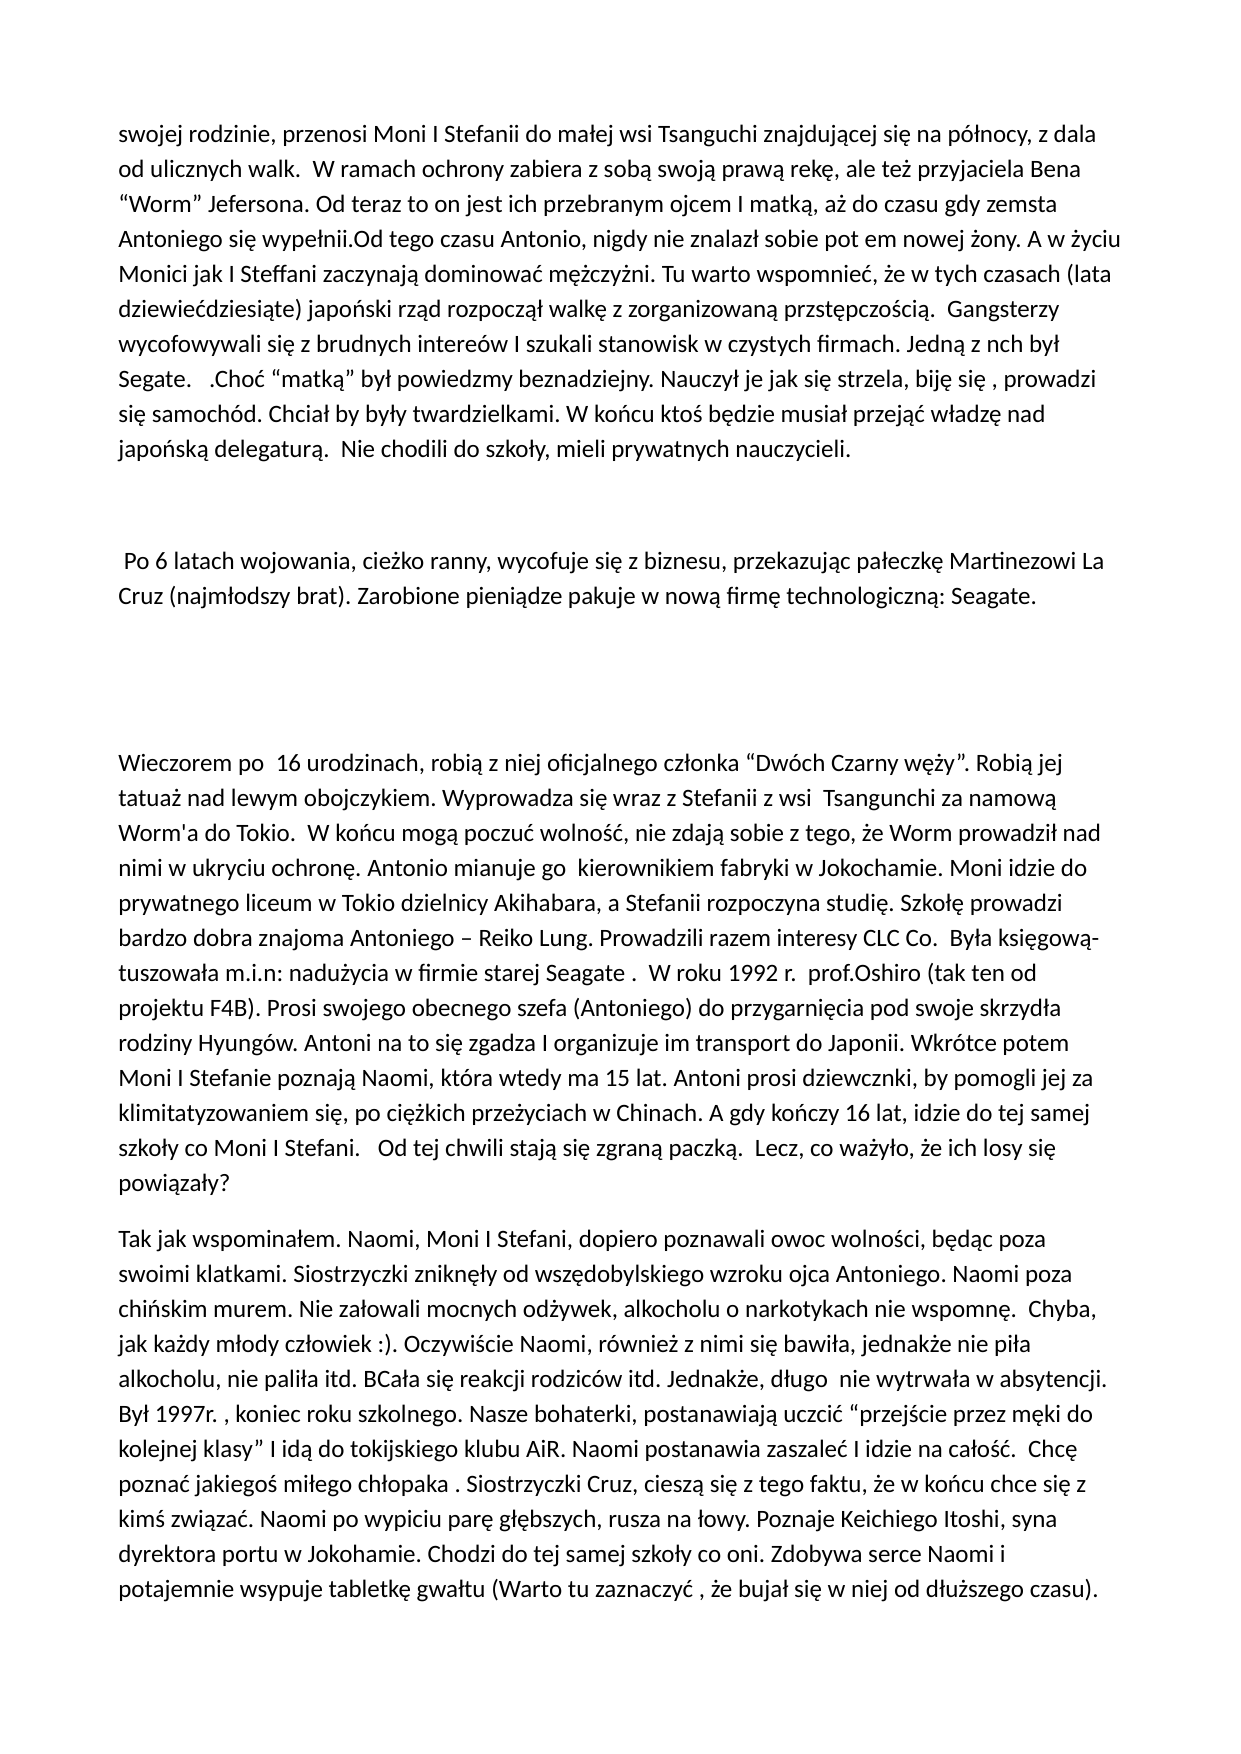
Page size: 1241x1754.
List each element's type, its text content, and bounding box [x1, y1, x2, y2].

text Wieczorem po 16 urodzinach, robią z niej oficjalnego członka “Dwóch Czarny węży”. Robią jej tatuaż nad lewym obojczykiem. Wyprowadza się wraz z Stefanii z wsi Tsangunchi za namową Worm'a do Tokio. W końcu mogą poczuć wolność, nie zdają sobie z tego, że Worm prowadził nad nimi w ukryciu ochronę. Antonio mianuje go kierownikiem fabryki w Jokochamie. Moni idzie do prywatnego liceum w Tokio dzielnicy Akihabara, a Stefanii rozpoczyna studię. Szkołę prowadzi bardzo dobra znajoma Antoniego – Reiko Lung. Prowadzili razem interesy CLC Co. Była księgową- tuszowała m.i.n: nadużycia w firmie starej Seagate . W roku 1992 r. prof.Oshiro (tak ten od projektu F4B). Prosi swojego obecnego szefa (Antoniego) do przygarnięcia pod swoje skrzydła rodziny Hyungów. Antoni na to się zgadza I organizuje im transport do Japonii. Wkrótce potem Moni I Stefanie poznają Naomi, która wtedy ma 15 lat. Antoni prosi dziewcznki, by pomogli jej za klimitatyzowaniem się, po ciężkich przeżyciach w Chinach. A gdy kończy 16 lat, idzie do tej samej szkoły co Moni I Stefani. Od tej chwili stają się zgraną paczką. Lecz, co ważyło, że ich losy się powiązały? [118, 747, 1122, 1198]
text Po 6 latach wojowania, cieżko ranny, wycofuje się z biznesu, przekazując pałeczkę Martinezowi La Cruz (najmłodszy brat). Zarobione pieniądze pakuje w nową firmę technologiczną: Seagate. [118, 545, 1122, 610]
text Tak jak wspominałem. Naomi, Moni I Stefani, dopiero poznawali owoc wolności, będąc poza swoimi klatkami. Siostrzyczki zniknęły od wszędobylskiego wzroku ojca Antoniego. Naomi poza chińskim murem. Nie załowali mocnych odżywek, alkocholu o narkotykach nie wspomnę. Chyba, jak każdy młody człowiek :). Oczywiście Naomi, również z nimi się bawiła, jednakże nie piła alkocholu, nie paliła itd. BCała się reakcji rodziców itd. Jednakże, długo nie wytrwała w absytencji. Był 1997r. , koniec roku szkolnego. Nasze bohaterki, postanawiają uczcić “przejście przez męki do kolejnej klasy” I idą do tokijskiego klubu AiR. Naomi postanawia zaszaleć I idzie na całość. Chcę poznać jakiegoś miłego chłopaka . Siostrzyczki Cruz, cieszą się z tego faktu, że w końcu chce się z kimś związać. Naomi po wypiciu parę głębszych, rusza na łowy. Poznaje Keichiego Itoshi, syna dyrektora portu w Jokohamie. Chodzi do tej samej szkoły co oni. Zdobywa serce Naomi i potajemnie wsypuje tabletkę gwałtu (Warto tu zaznaczyć , że bujał się w niej od dłuższego czasu). [118, 1223, 1122, 1604]
text swojej rodzinie, przenosi Moni I Stefanii do małej wsi Tsanguchi znajdującej się na północy, z dala od ulicznych walk. W ramach ochrony zabiera z sobą swoją prawą rekę, ale też przyjaciela Bena “Worm” Jefersona. Od teraz to on jest ich przebranym ojcem I matką, aż do czasu gdy zemsta Antoniego się wypełnii.Od tego czasu Antonio, nigdy nie znalazł sobie pot em nowej żony. A w życiu Monici jak I Steffani zaczynają dominować mężczyżni. Tu warto wspomnieć, że w tych czasach (lata dziewiećdziesiąte) japoński rząd rozpoczął walkę z zorganizowaną przstępczością. Gangsterzy wycofowywali się z brudnych intereów I szukali stanowisk w czystych firmach. Jedną z nch był Segate. .Choć “matką” był powiedzmy beznadziejny. Nauczył je jak się strzela, biję się , prowadzi się samochód. Chciał by były twardzielkami. W końcu ktoś będzie musiał przejąć władzę nad japońską delegaturą. Nie chodili do szkoły, mieli prywatnych nauczycieli. [118, 118, 1122, 464]
